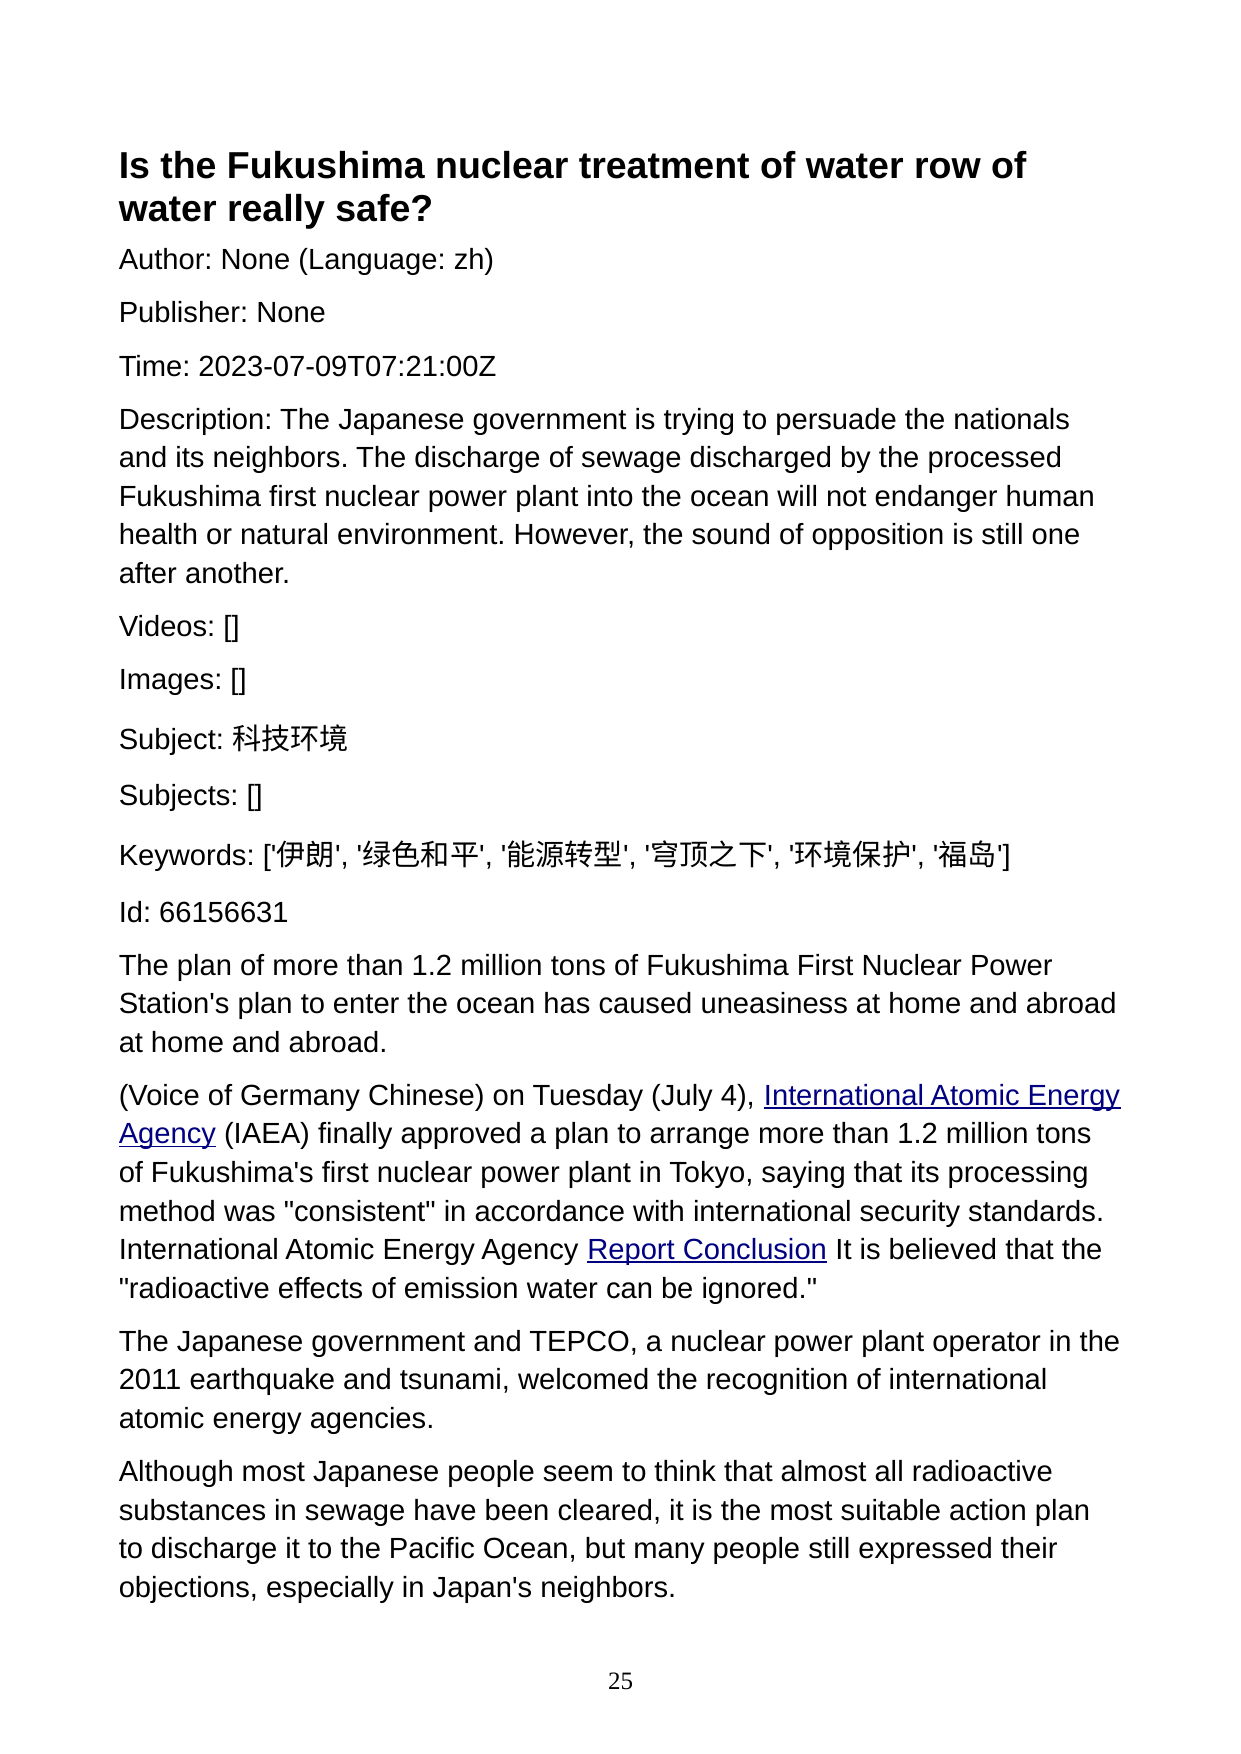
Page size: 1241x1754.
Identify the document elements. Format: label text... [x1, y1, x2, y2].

text Although most Japanese people seem to think that almost all radioactive substances in sewage have been cleared, it is the most suitable action plan to discharge it to the Pacific Ocean, but many people still expressed their objections, especially in Japan's neighbors. [118, 1454, 1122, 1603]
text Subjects: [] [118, 778, 1122, 812]
text Id: 66156631 [118, 894, 1122, 928]
text Videos: [] [118, 609, 1122, 642]
text Publisher: None [118, 295, 1122, 329]
text Description: The Japanese government is trying to persuade the nationals and its neighbors. The discharge of sewage discharged by the processed Fukushima first nuclear power plant into the ocean will not endanger human health or natural environment. However, the sound of opposition is still one after another. [118, 402, 1122, 589]
text Author: None (Language: zh) [118, 242, 1122, 276]
text Subject: 科技环境 [118, 715, 1122, 757]
subtitle Is the Fukushima nuclear treatment of water row of water really safe? [118, 143, 1122, 230]
text Time: 2023-07-09T07:21:00Z [118, 348, 1122, 382]
text The plan of more than 1.2 million tons of Fukushima First Nuclear Power Station's plan to enter the ocean has caused uneasiness at home and abroad at home and abroad. [118, 948, 1122, 1058]
text Keywords: ['伊朗', '绿色和平', '能源转型', '穹顶之下', '环境保护', '福岛'] [118, 831, 1122, 874]
text (Voice of Germany Chinese) on Tuesday (July 4), International Atomic Energy Agency (IAEA) finally approved a plan to arrange more than 1.2 million tons of Fukushima's first nuclear power plant in Tokyo, saying that its processing method was "consistent" in accordance with international security standards. International Atomic Energy Agency Report Conclusion It is believed that the "radioactive effects of emission water can be ignored." [118, 1078, 1122, 1304]
text The Japanese government and TEPCO, a nuclear power plant operator in the 2011 earthquake and tsunami, welcomed the recognition of international atomic energy agencies. [118, 1324, 1122, 1434]
text Images: [] [118, 662, 1122, 696]
